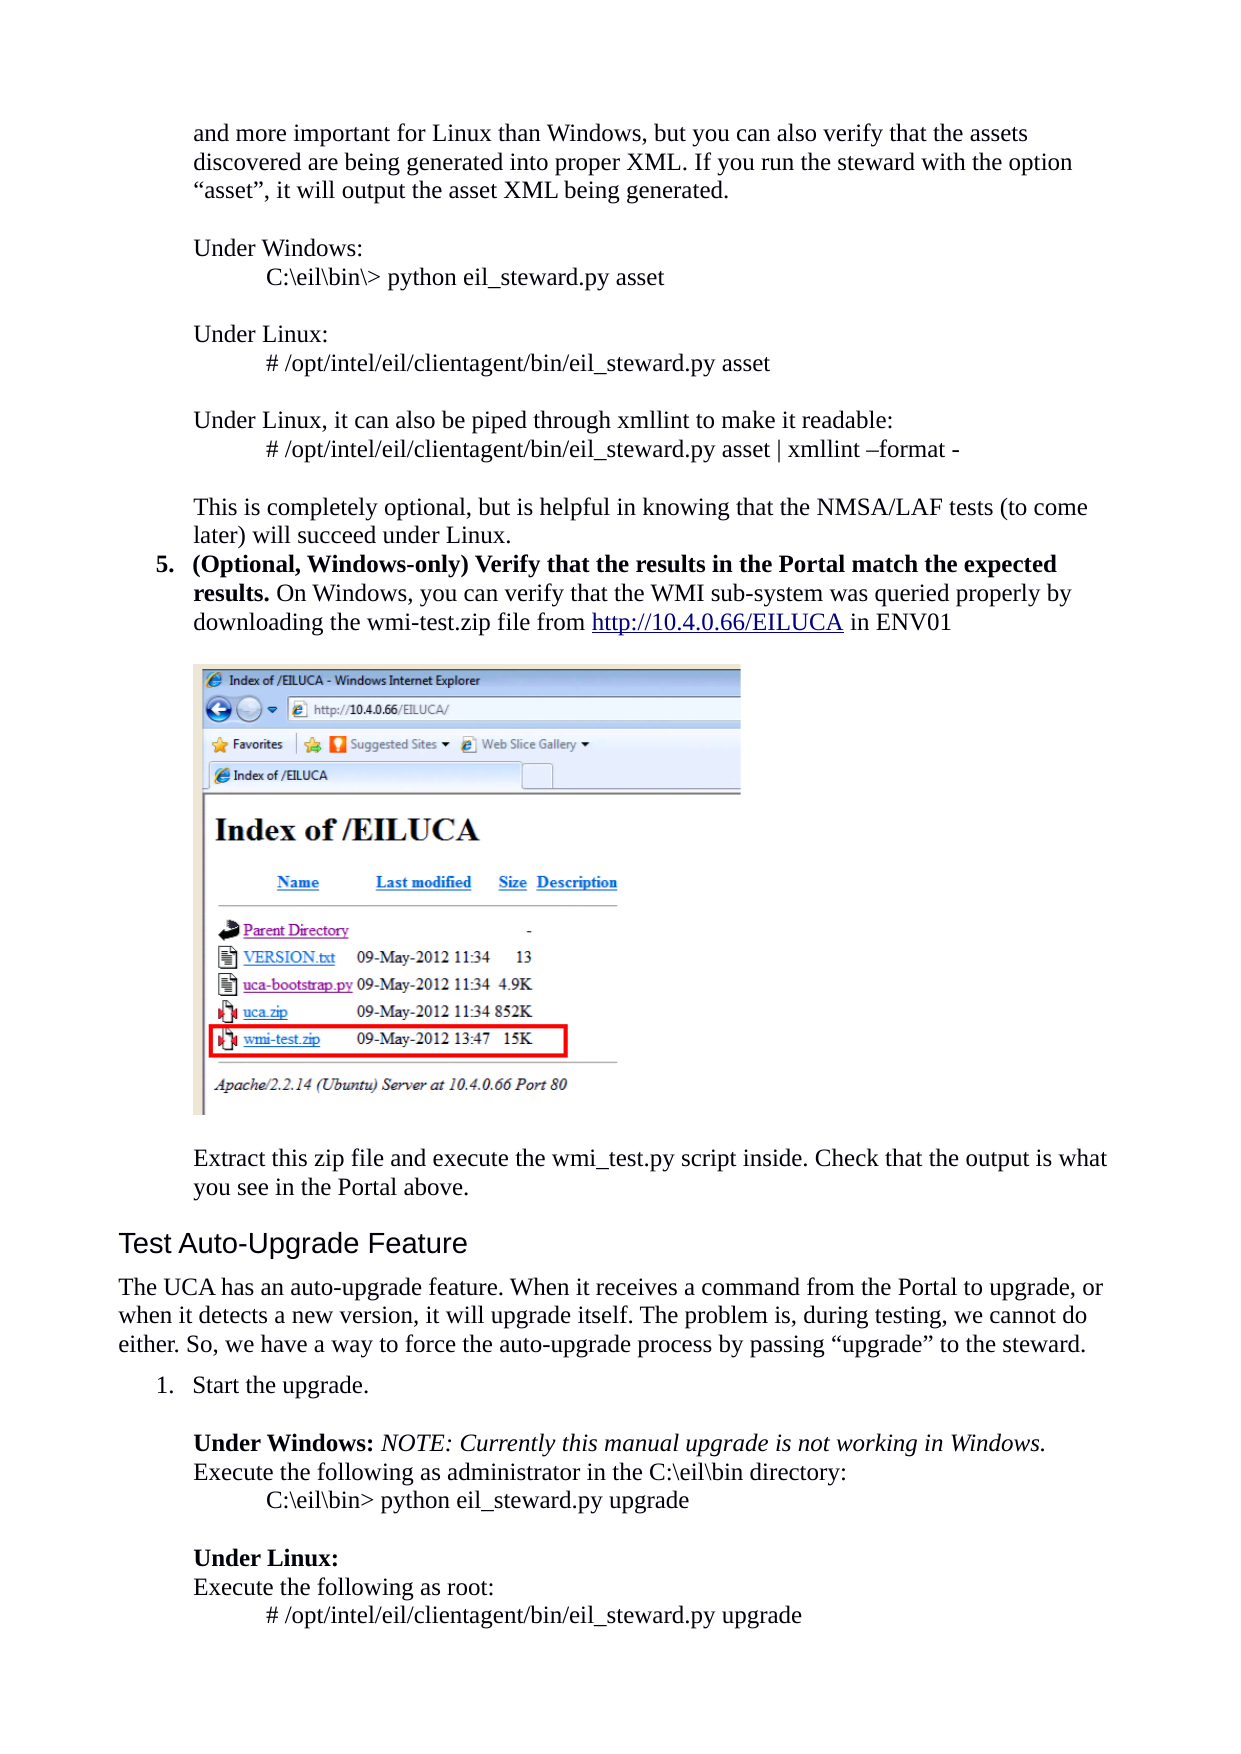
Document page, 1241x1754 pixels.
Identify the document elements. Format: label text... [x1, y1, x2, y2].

text The UCA has an auto-upgrade feature. When it receives a command from the Portal to upgrade, or when it detects a new version, it will upgrade itself. The problem is, during testing, we cannot do either. So, we have a way to force the auto-upgrade process by passing “upgrade” to the steward. [118, 1272, 1122, 1358]
list and more important for Linux than Windows, but you can also verify that the assets discovered are being generated into proper XML. If you run the steward with the option “asset”, it will output the asset XML being generated. Under Windows: C:\eil\bin\> python eil_steward.py asset Under Linux: # /opt/intel/eil/clientagent/bin/eil_steward.py asset Under Linux, it can also be piped through xmllint to make it readable: # /opt/intel/eil/clientagent/bin/eil_steward.py asset | xmllint –format - This is completely optional, but is helpful in knowing that the NMSA/LAF tests (to come later) will succeed under Linux. [156, 118, 1122, 549]
list Start the upgrade. Under Windows: NOTE: Currently this manual upgrade is not working in Windows. Execute the following as administrator in the C:\eil\bin directory: C:\eil\bin> python eil_steward.py upgrade Under Linux: Execute the following as root: # /opt/intel/eil/clientagent/bin/eil_steward.py upgrade [156, 1370, 1122, 1629]
list (Optional, Windows-only) Verify that the results in the Portal match the expected results. On Windows, you can verify that the WMI sub-system was queried properly by downloading the wmi-test.zip file from http://10.4.0.66/EILUCA in ENV01 Extract this zip file and execute the wmi_test.py script inside. Check that the output is what you see in the Portal above. [156, 549, 1122, 1201]
subtitle Test Auto-Upgrade Feature [118, 1226, 1122, 1259]
picture [193, 664, 741, 1115]
